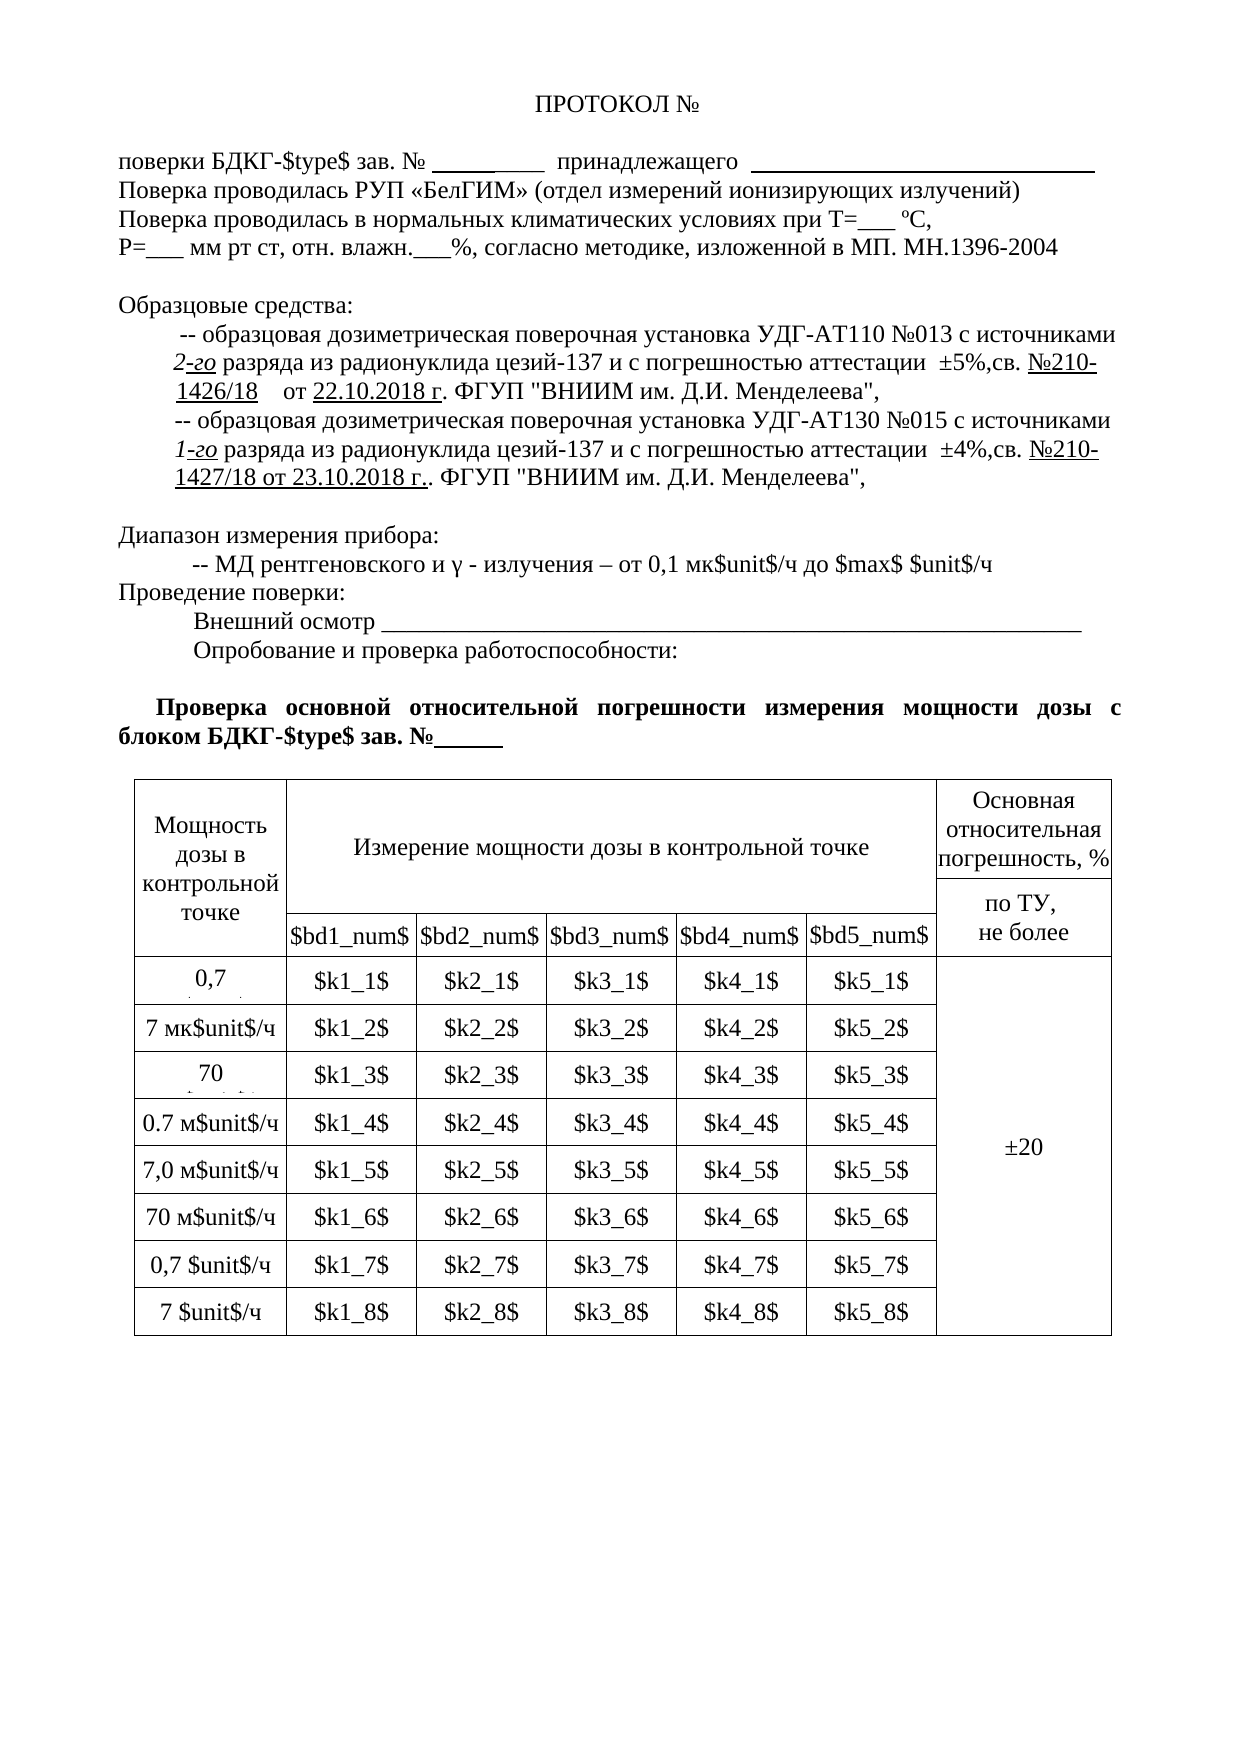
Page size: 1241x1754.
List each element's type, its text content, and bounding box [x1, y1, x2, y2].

table_cell $bd5_num$ 41 [807, 914, 936, 956]
table_cell $bd4_num$ [677, 914, 806, 956]
table_cell $k4_4$ [677, 1099, 806, 1145]
table_cell $k4_2$ [677, 1005, 806, 1051]
table_cell $k1_7$ [287, 1241, 416, 1287]
table_cell $k3_7$ [547, 1241, 676, 1287]
table_cell $k4_3$ [677, 1052, 806, 1098]
table_cell $k4_1$ [677, 957, 806, 1003]
text Поверка проводилась в нормальных климатических условиях при Т=___ ºС, [118, 204, 1122, 232]
table_cell $k1_1$ [287, 957, 416, 1003]
table_cell $k5_5$ [807, 1146, 936, 1193]
table_cell $k1_3$ [287, 1052, 416, 1098]
text 1-го разряда из радионуклида цезий-137 и с погрешностью аттестации ±4%,св. №210-1427/18 от 23.10.2018 г.. ФГУП "ВНИИМ им. Д.И. Менделеева", [174, 434, 1149, 491]
text -- образцовая дозиметрическая поверочная установка УДГ-АТ110 №013 с источниками [173, 319, 1149, 347]
table_cell $k5_8$ [807, 1288, 936, 1334]
table_cell $k5_6$ [807, 1194, 936, 1240]
table_cell $bd3_num$ [547, 914, 676, 956]
table_cell $k3_1$ [547, 957, 676, 1003]
table_cell 70 м$unit$/ч [135, 1194, 286, 1240]
text поверки БДКГ-$type$ зав. № ____. принадлежащего . . [118, 146, 1122, 175]
table_cell $k5_4$ [807, 1099, 936, 1145]
text Внешний осмотр ________________________________________________________ [118, 606, 1122, 635]
table_cell 7 мк$unit$/ч [135, 1005, 286, 1051]
table_cell $k1_4$ [287, 1099, 416, 1145]
table_cell $bd1_num$ [287, 914, 416, 956]
table_cell $k2_6$ [417, 1194, 546, 1240]
table_cell $k1_2$ [287, 1005, 416, 1051]
table_cell $k5_7$ [807, 1241, 936, 1287]
table_cell $k3_2$ [547, 1005, 676, 1051]
table_cell 7 $unit$/ч [135, 1288, 286, 1334]
table_cell $k4_7$ [677, 1241, 806, 1287]
table_cell $bd2_num$ [417, 914, 546, 956]
table_cell $k3_3$ [547, 1052, 676, 1098]
table_header Основная относительная погрешность, % [937, 780, 1111, 877]
table_cell 0.7 м$unit$/ч [135, 1099, 286, 1145]
table_cell 0,7 $unit$/ч [135, 1241, 286, 1287]
table_cell $k5_1$ [807, 957, 936, 1003]
table_cell $k2_3$ [417, 1052, 546, 1098]
table_cell $k3_5$ [547, 1146, 676, 1193]
table_cell $k2_7$ [417, 1241, 546, 1287]
table_cell по ТУ, не более [937, 879, 1111, 956]
text Р=___ мм рт ст, отн. влажн.___%, согласно методике, изложенной в МП. МН.1396-2004 [118, 232, 1122, 261]
text Проведение поверки: [118, 577, 1122, 606]
table_header Измерение мощности дозы в контрольной точке [287, 780, 936, 913]
table_cell $k1_5$ [287, 1146, 416, 1193]
table_cell 70 мк$unit$/ч [135, 1052, 286, 1098]
text Поверка проводилась РУП «БелГИМ» (отдел измерений ионизирующих излучений) [118, 175, 1122, 204]
table_cell ±20 [937, 957, 1111, 1334]
text 2-го разряда из радионуклида цезий-137 и с погрешностью аттестации ±5%,св. №210-1426/18 от 22.10.2018 г. ФГУП "ВНИИМ им. Д.И. Менделеева", [173, 347, 1149, 405]
table_cell $k2_8$ [417, 1288, 546, 1334]
text ПРОТОКОЛ № [118, 89, 1122, 117]
table_cell $k3_4$ [547, 1099, 676, 1145]
table_cell $k4_8$ [677, 1288, 806, 1334]
table_cell $k3_8$ [547, 1288, 676, 1334]
table_header Мощность дозы в контрольной точке [135, 780, 286, 956]
table_cell $k2_4$ [417, 1099, 546, 1145]
text Образцовые средства: [118, 290, 1122, 319]
text -- МД рентгеновского и γ - излучения – от 0,1 мк$unit$/ч до $max$ $unit$/ч [192, 549, 1122, 577]
text -- образцовая дозиметрическая поверочная установка УДГ-АТ130 №015 с источниками [174, 405, 1149, 434]
table_cell 0,7 мк$unit$/ч [135, 957, 286, 1003]
table_cell $k3_6$ [547, 1194, 676, 1240]
table_cell $k1_6$ [287, 1194, 416, 1240]
table_cell $k5_2$ [807, 1005, 936, 1051]
table_cell $k2_5$ [417, 1146, 546, 1193]
table_cell 7,0 м$unit$/ч [135, 1146, 286, 1193]
table_cell $k2_2$ [417, 1005, 546, 1051]
table_cell $k2_1$ [417, 957, 546, 1003]
text Опробование и проверка работоспособности: [118, 635, 1122, 664]
table_cell $k5_3$ [807, 1052, 936, 1098]
text Проверка основной относительной погрешности измерения мощности дозы с блоком БДКГ-$type$ зав. № . [118, 692, 1122, 750]
table_cell $k4_5$ [677, 1146, 806, 1193]
text Диапазон измерения прибора: [118, 520, 1149, 549]
table_cell $k4_6$ [677, 1194, 806, 1240]
table_cell $k1_8$ [287, 1288, 416, 1334]
